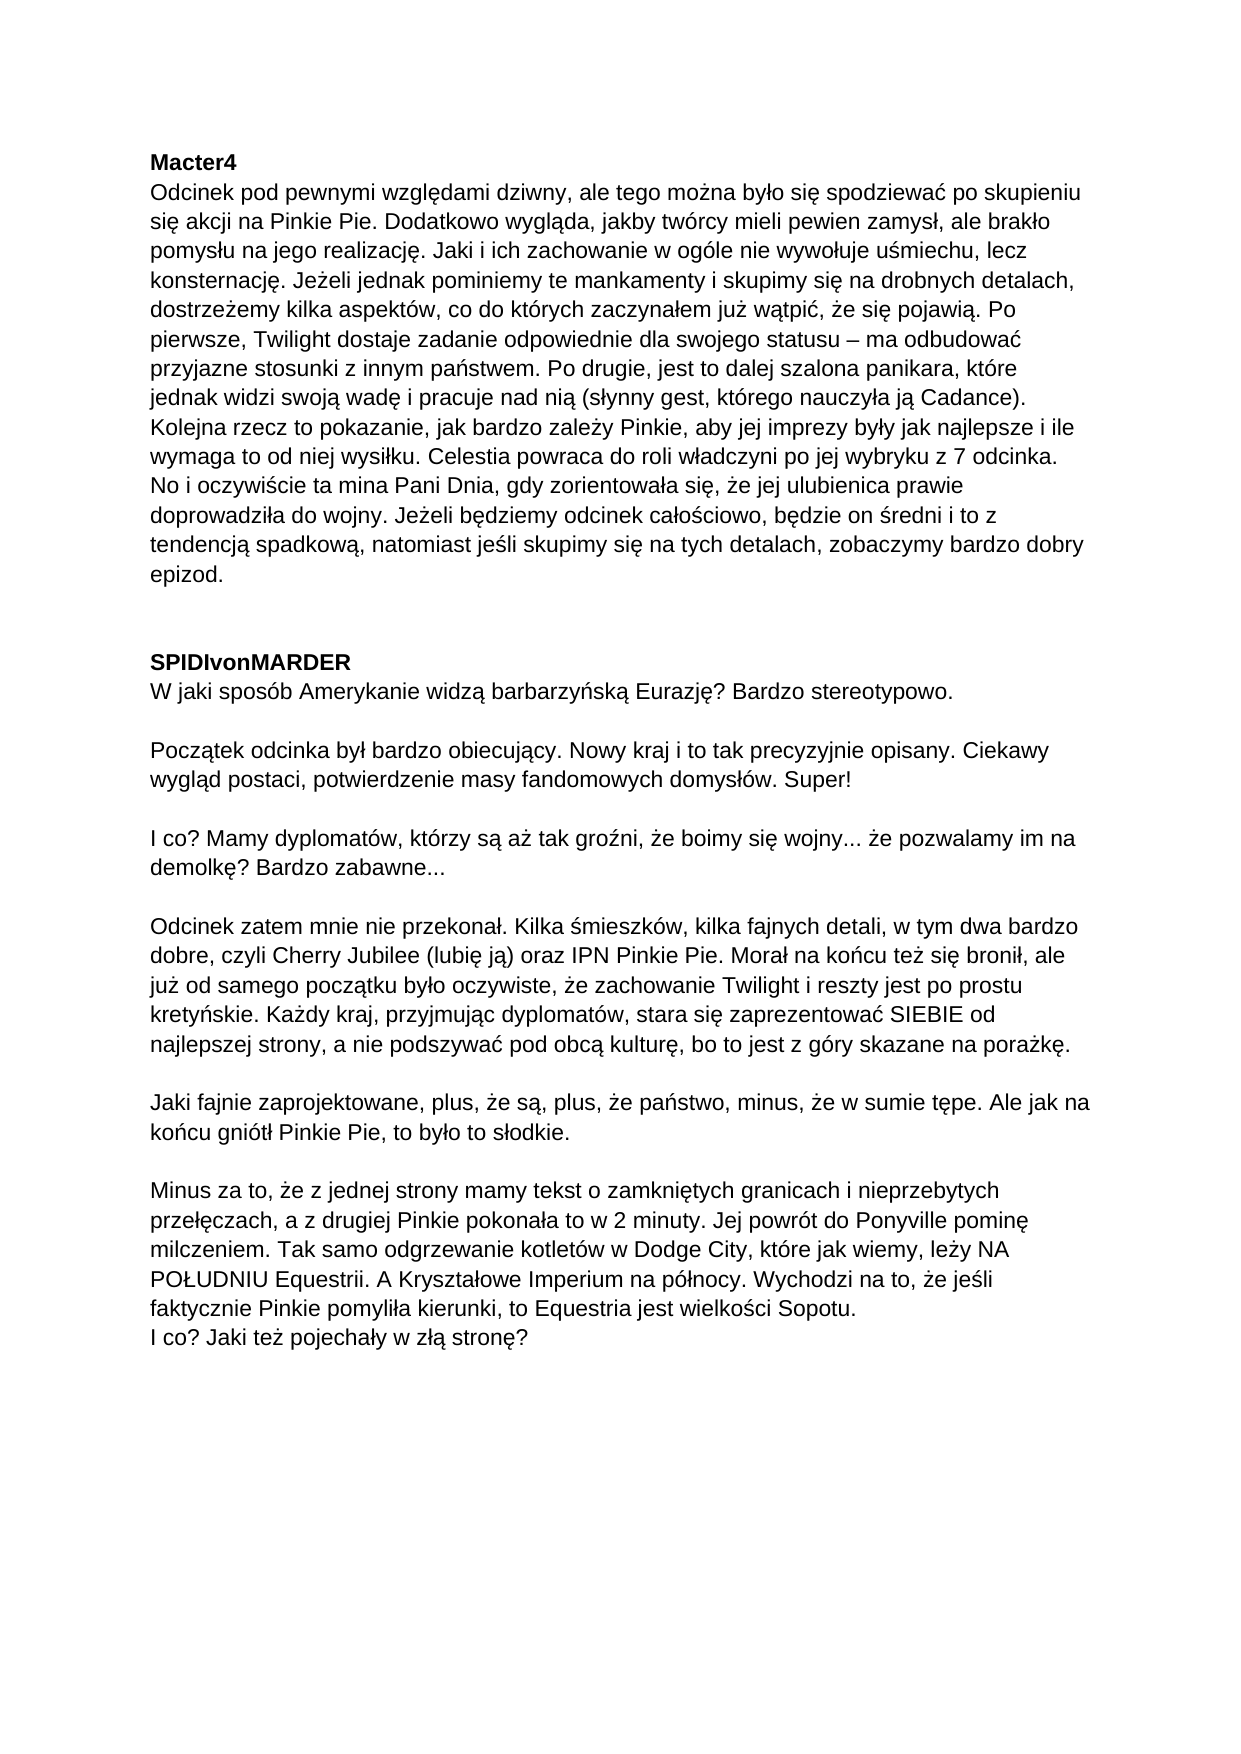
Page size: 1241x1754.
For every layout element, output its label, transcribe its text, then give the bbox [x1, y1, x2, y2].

text Jaki fajnie zaprojektowane, plus, że są, plus, że państwo, minus, że w sumie tępe. Ale jak na końcu gniótł Pinkie Pie, to było to słodkie. [150, 1090, 1090, 1145]
text Odcinek zatem mnie nie przekonał. Kilka śmieszków, kilka fajnych detali, w tym dwa bardzo dobre, czyli Cherry Jubilee (lubię ją) oraz IPN Pinkie Pie. Morał na końcu też się bronił, ale już od samego początku było oczywiste, że zachowanie Twilight i reszty jest po prostu kretyńskie. Każdy kraj, przyjmując dyplomatów, stara się zaprezentować SIEBIE od najlepszej strony, a nie podszywać pod obcą kulturę, bo to jest z góry skazane na porażkę. [150, 914, 1090, 1057]
text I co? Jaki też pojechały w złą stronę? [150, 1325, 1090, 1351]
text Odcinek pod pewnymi względami dziwny, ale tego można było się spodziewać po skupieniu się akcji na Pinkie Pie. Dodatkowo wygląda, jakby twórcy mieli pewien zamysł, ale brakło pomysłu na jego realizację. Jaki i ich zachowanie w ogóle nie wywołuje uśmiechu, lecz konsternację. Jeżeli jednak pominiemy te mankamenty i skupimy się na drobnych detalach, dostrzeżemy kilka aspektów, co do których zaczynałem już wątpić, że się pojawią. Po pierwsze, Twilight dostaje zadanie odpowiednie dla swojego statusu – ma odbudować przyjazne stosunki z innym państwem. Po drugie, jest to dalej szalona panikara, które jednak widzi swoją wadę i pracuje nad nią (słynny gest, którego nauczyła ją Cadance). Kolejna rzecz to pokazanie, jak bardzo zależy Pinkie, aby jej imprezy były jak najlepsze i ile wymaga to od niej wysiłku. Celestia powraca do roli władczyni po jej wybryku z 7 odcinka. No i oczywiście ta mina Pani Dnia, gdy zorientowała się, że jej ulubienica prawie doprowadziła do wojny. Jeżeli będziemy odcinek całościowo, będzie on średni i to z tendencją spadkową, natomiast jeśli skupimy się na tych detalach, zobaczymy bardzo dobry epizod. [150, 179, 1090, 587]
text SPIDIvonMARDER [150, 649, 1090, 675]
text I co? Mamy dyplomatów, którzy są aż tak groźni, że boimy się wojny... że pozwalamy im na demolkę? Bardzo zabawne... [150, 826, 1090, 881]
text W jaki sposób Amerykanie widzą barbarzyńską Eurazję? Bardzo stereotypowo. [150, 679, 1090, 704]
text Macter4 [150, 150, 1090, 176]
text Początek odcinka był bardzo obiecujący. Nowy kraj i to tak precyzyjnie opisany. Ciekawy wygląd postaci, potwierdzenie masy fandomowych domysłów. Super! [150, 737, 1090, 792]
text Minus za to, że z jednej strony mamy tekst o zamkniętych granicach i nieprzebytych przełęczach, a z drugiej Pinkie pokonała to w 2 minuty. Jej powrót do Ponyville pominę milczeniem. Tak samo odgrzewanie kotletów w Dodge City, które jak wiemy, leży NA POŁUDNIU Equestrii. A Kryształowe Imperium na północy. Wychodzi na to, że jeśli faktycznie Pinkie pomyliła kierunki, to Equestria jest wielkości Sopotu. [150, 1178, 1090, 1321]
